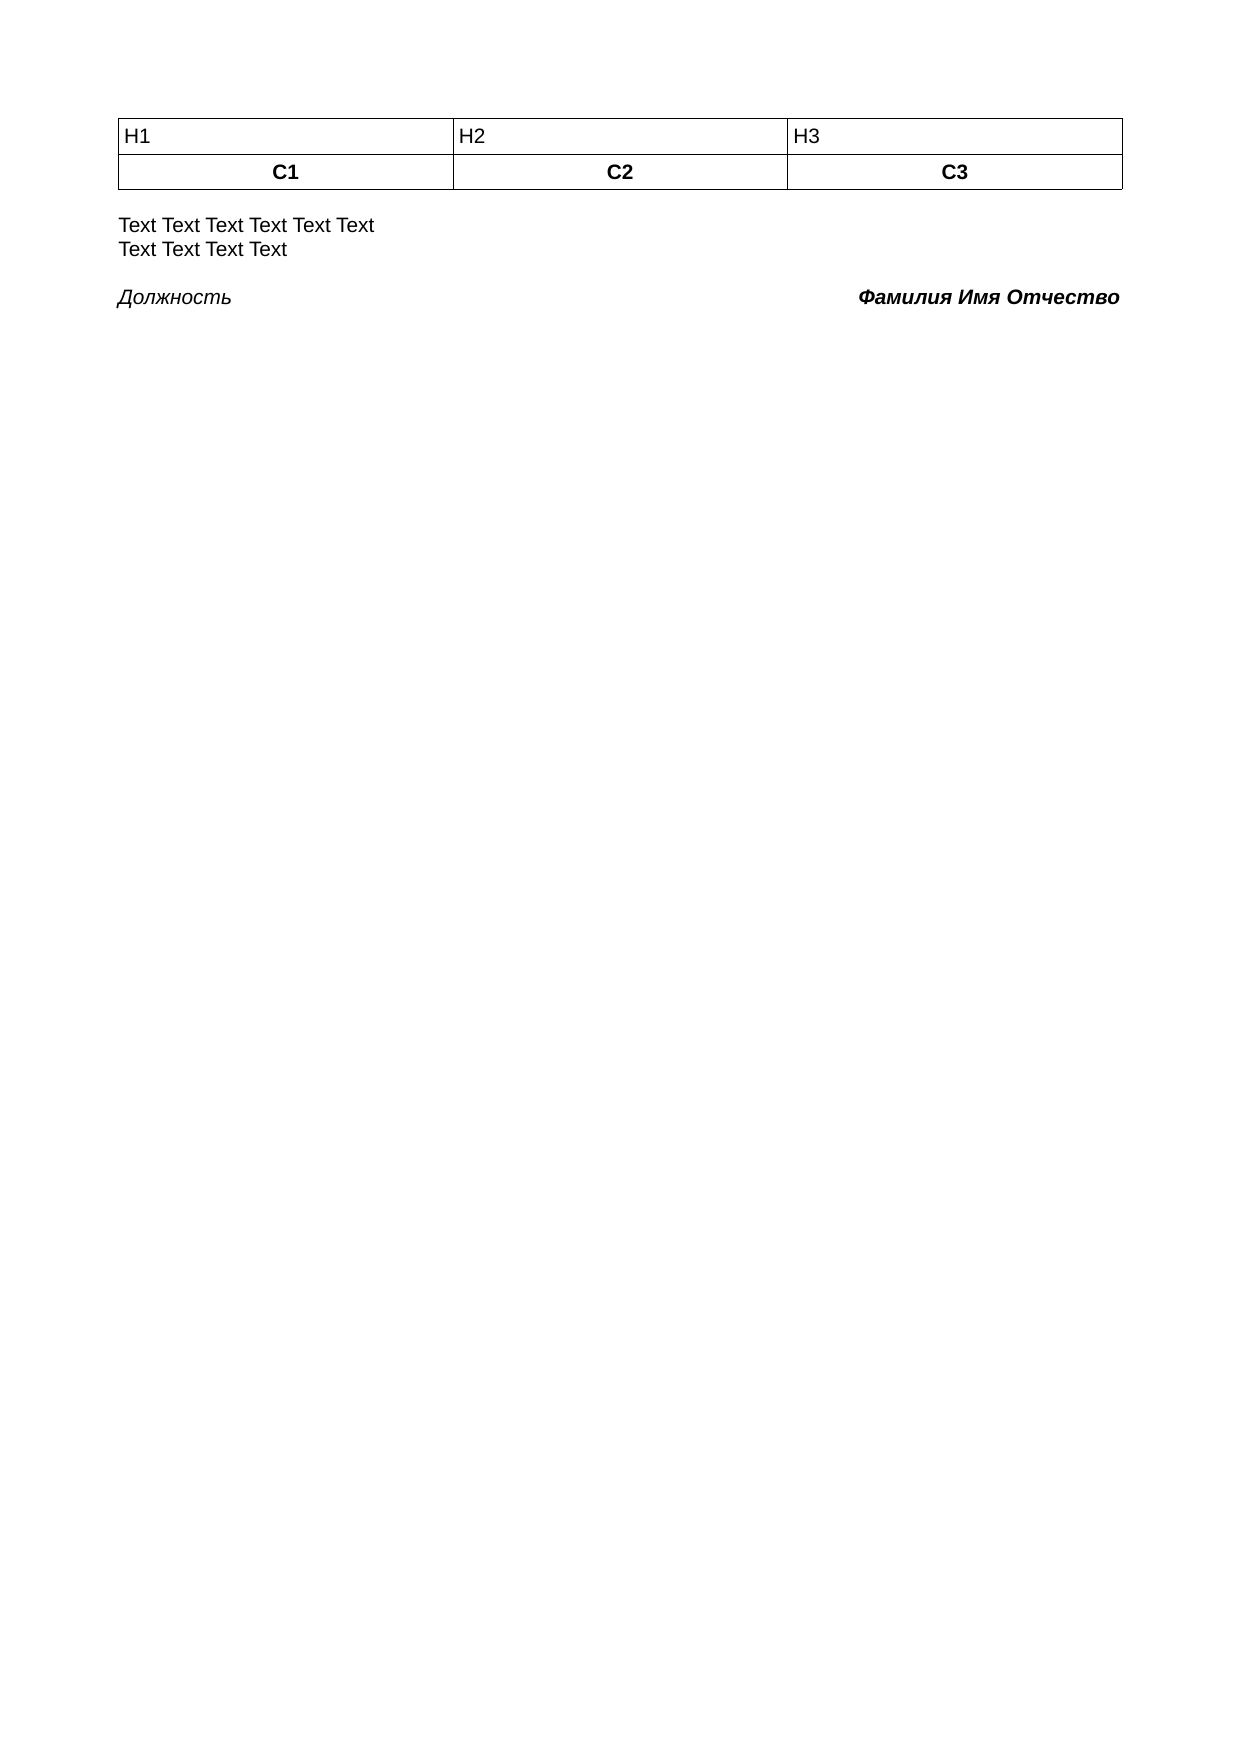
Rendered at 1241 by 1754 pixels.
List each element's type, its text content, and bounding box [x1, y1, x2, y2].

table_header H2 [454, 119, 787, 154]
table_header Фамилия Имя Отчество [830, 285, 1122, 309]
table_header H3 [788, 119, 1122, 154]
table_cell C3 [788, 155, 1122, 189]
table_header Должность [118, 285, 830, 309]
table_cell C1 [119, 155, 453, 189]
table_cell C2 [454, 155, 787, 189]
table_header H1 [119, 119, 453, 154]
text Text Text Text Text Text Text [118, 213, 1122, 237]
text Text Text Text Text [118, 237, 1122, 261]
